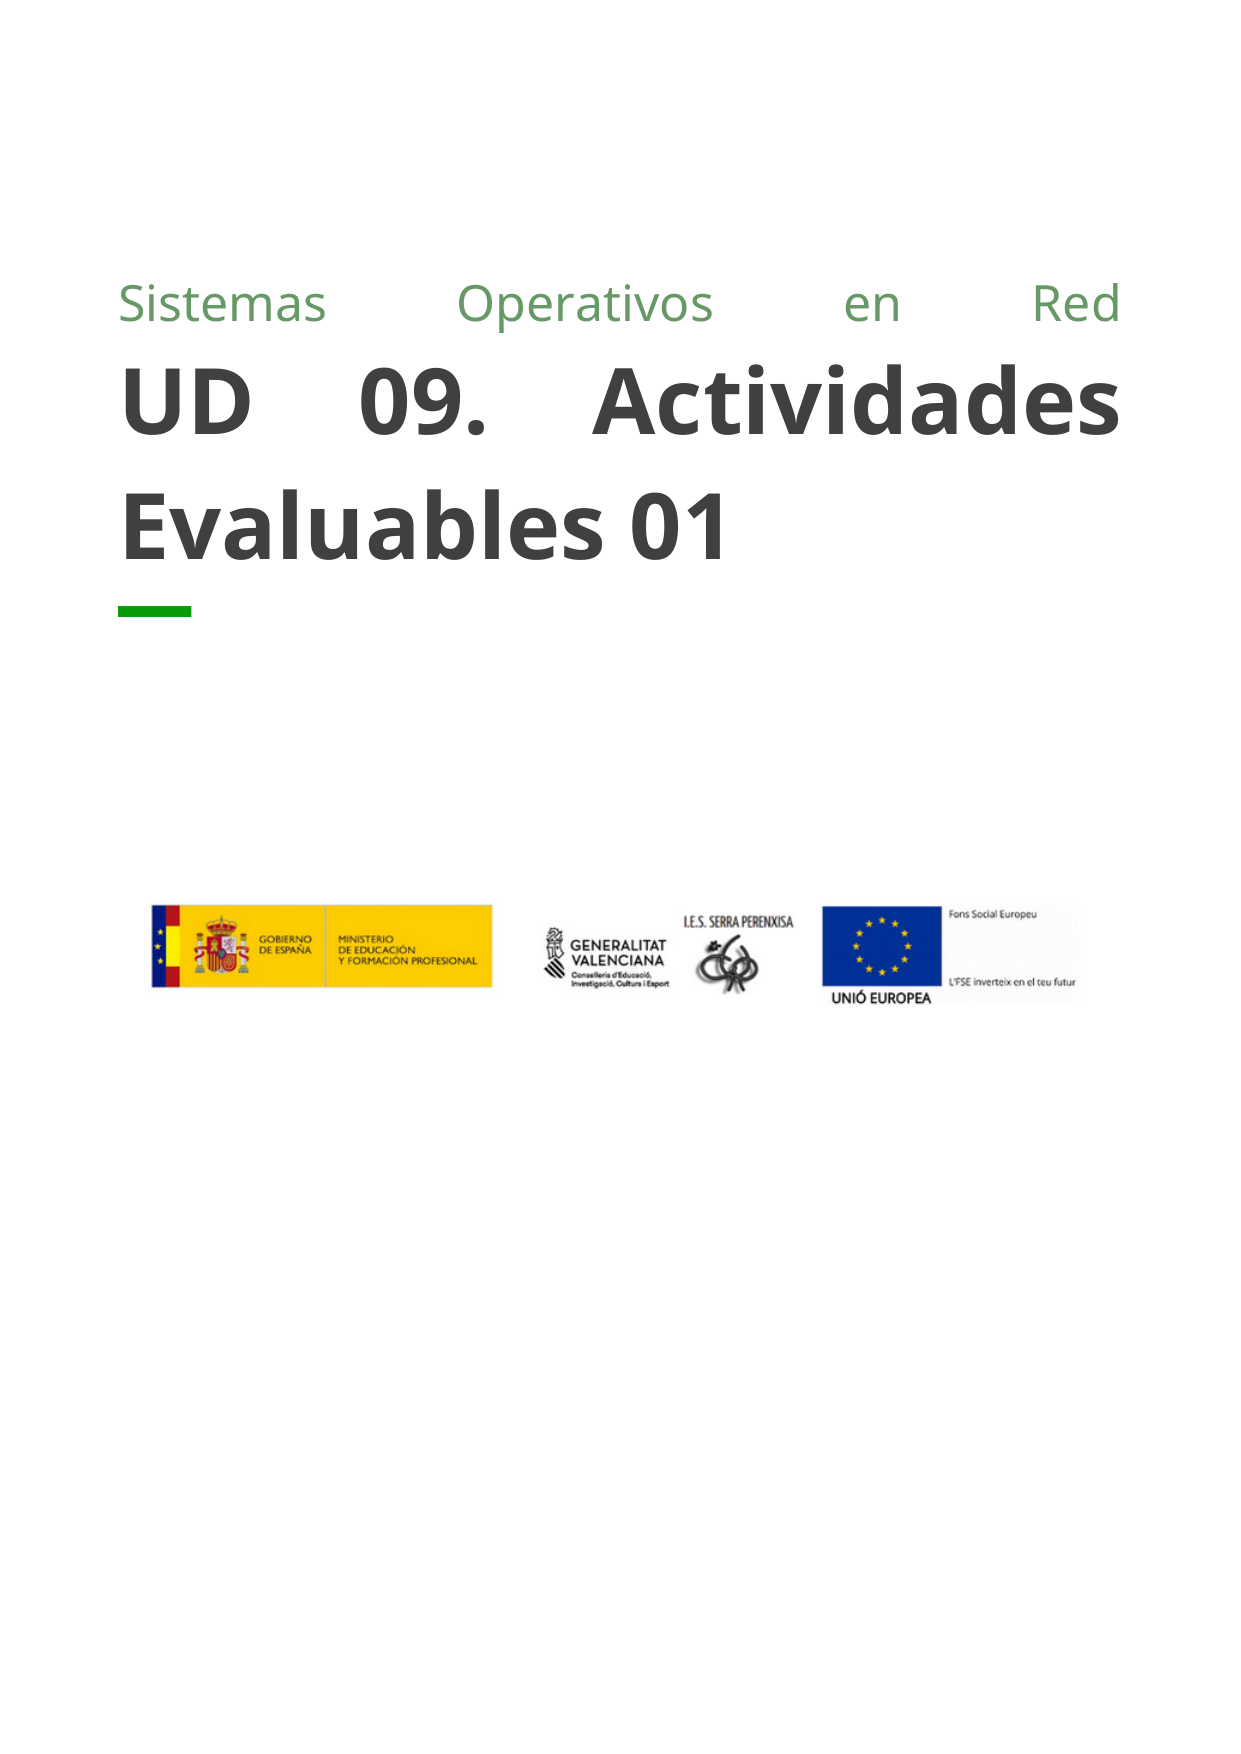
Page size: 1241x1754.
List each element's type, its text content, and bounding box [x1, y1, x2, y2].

picture [118, 885, 1123, 1005]
title Sistemas Operativos en Red UD 09. Actividades Evaluables 01 [118, 268, 1122, 586]
picture [118, 606, 192, 617]
